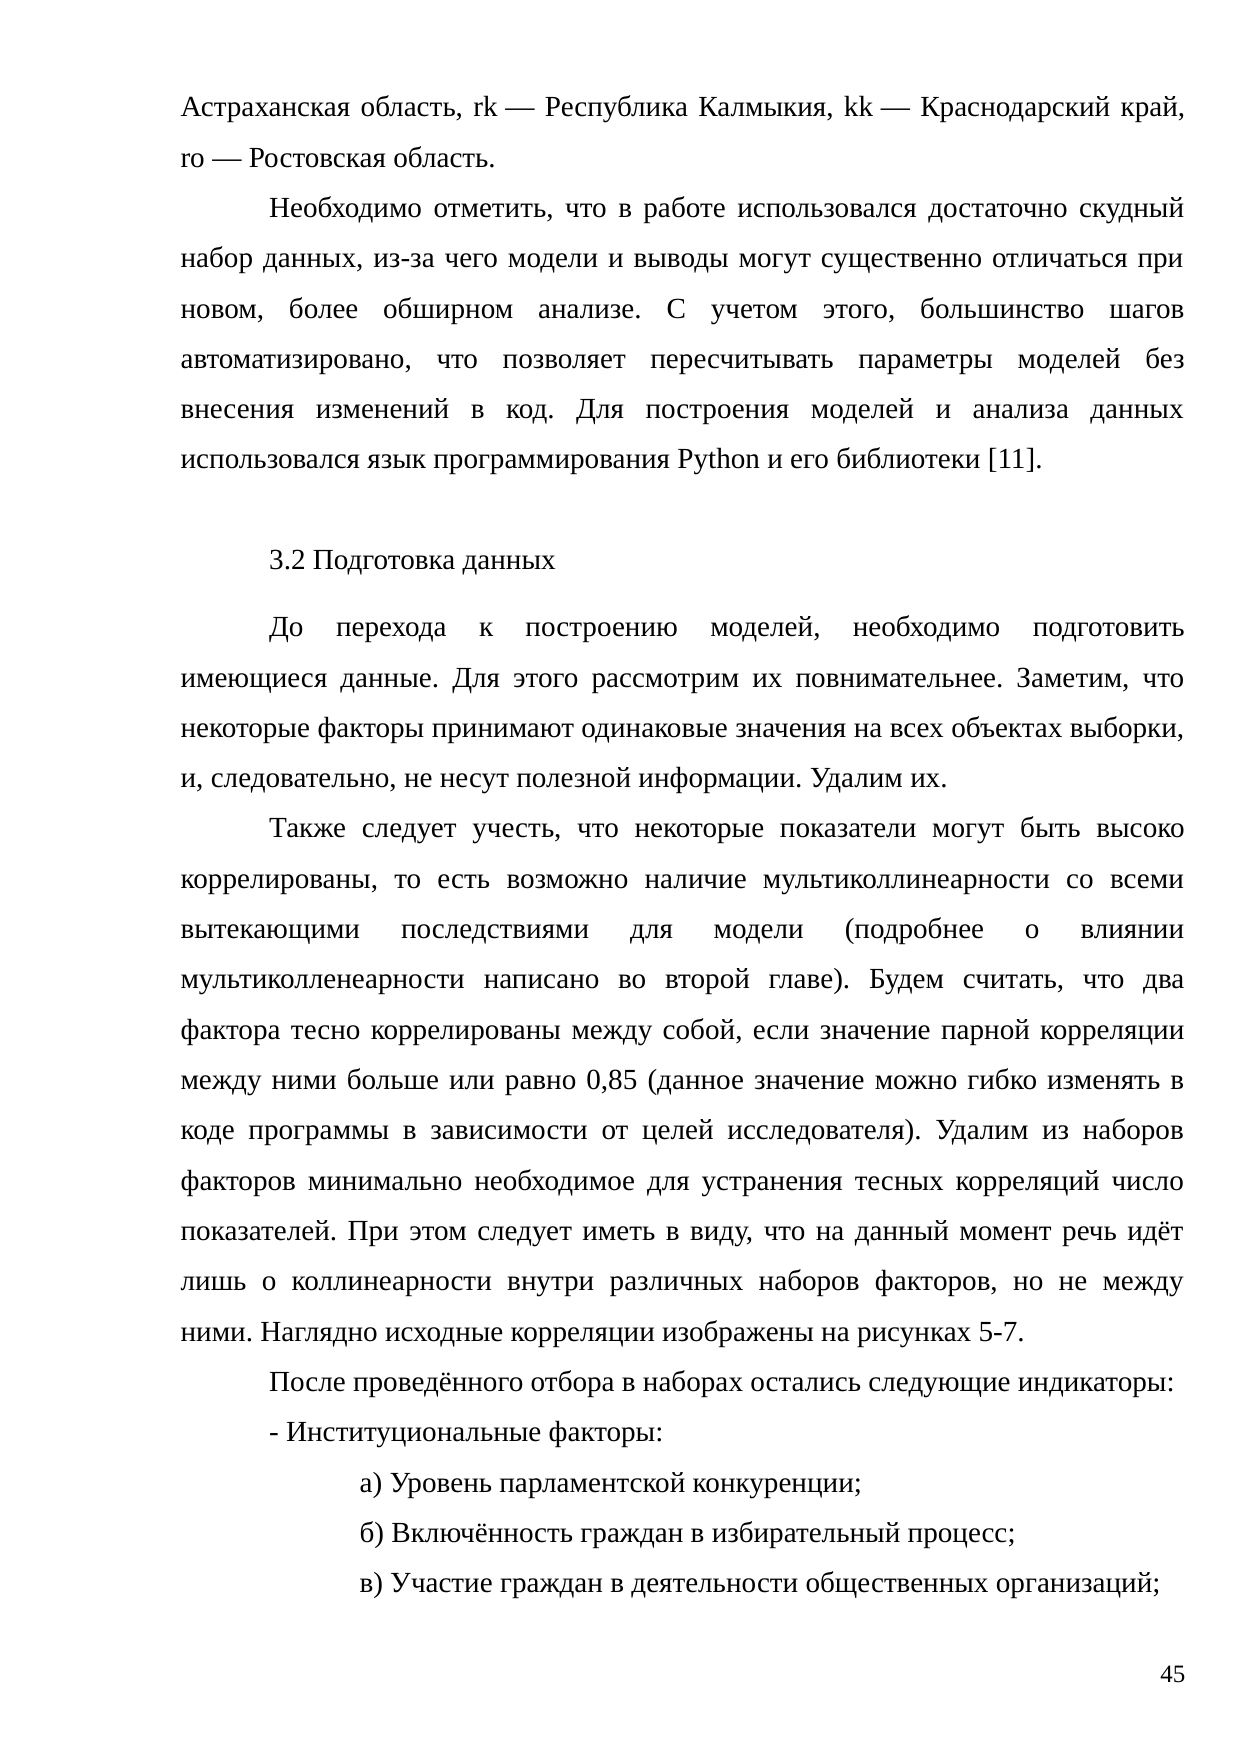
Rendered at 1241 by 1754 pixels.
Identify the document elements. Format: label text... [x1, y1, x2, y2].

text - Институциональные факторы: [180, 1414, 1185, 1448]
text Также следует учесть, что некоторые показатели могут быть высоко коррелированы, то есть возможно наличие мультиколлинеарности со всеми вытекающими последствиями для модели (подробнее о влиянии мультиколленеарности написано во второй главе). Будем считать, что два фактора тесно коррелированы между собой, если значение парной корреляции между ними больше или равно 0,85 (данное значение можно гибко изменять в коде программы в зависимости от целей исследователя). Удалим из наборов факторов минимально необходимое для устранения тесных корреляций число показателей. При этом следует иметь в виду, что на данный момент речь идёт лишь о коллинеарности внутри различных наборов факторов, но не между ними. Наглядно исходные корреляции изображены на рисунках 5-7. [180, 811, 1185, 1347]
text а) Уровень парламентской конкуренции; [180, 1465, 1185, 1498]
text в) Участие граждан в деятельности общественных организаций; [180, 1565, 1185, 1599]
text Астраханская область, rk — Республика Калмыкия, kk — Краснодарский край, ro — Ростовская область. [180, 89, 1185, 173]
text 3.2 Подготовка данных [180, 542, 1185, 576]
text Необходимо отметить, что в работе использовался достаточно скудный набор данных, из-за чего модели и выводы могут существенно отличаться при новом, более обширном анализе. С учетом этого, большинство шагов автоматизировано, что позволяет пересчитывать параметры моделей без внесения изменений в код. Для построения моделей и анализа данных использовался язык программирования Python и его библиотеки [11]. [180, 190, 1185, 475]
text До перехода к построению моделей, необходимо подготовить имеющиеся данные. Для этого рассмотрим их повнимательнее. Заметим, что некоторые факторы принимают одинаковые значения на всех объектах выборки, и, следовательно, не несут полезной информации. Удалим их. [180, 609, 1185, 794]
text После проведённого отбора в наборах остались следующие индикаторы: [180, 1364, 1185, 1398]
text б) Включённость граждан в избирательный процесс; [180, 1515, 1185, 1548]
